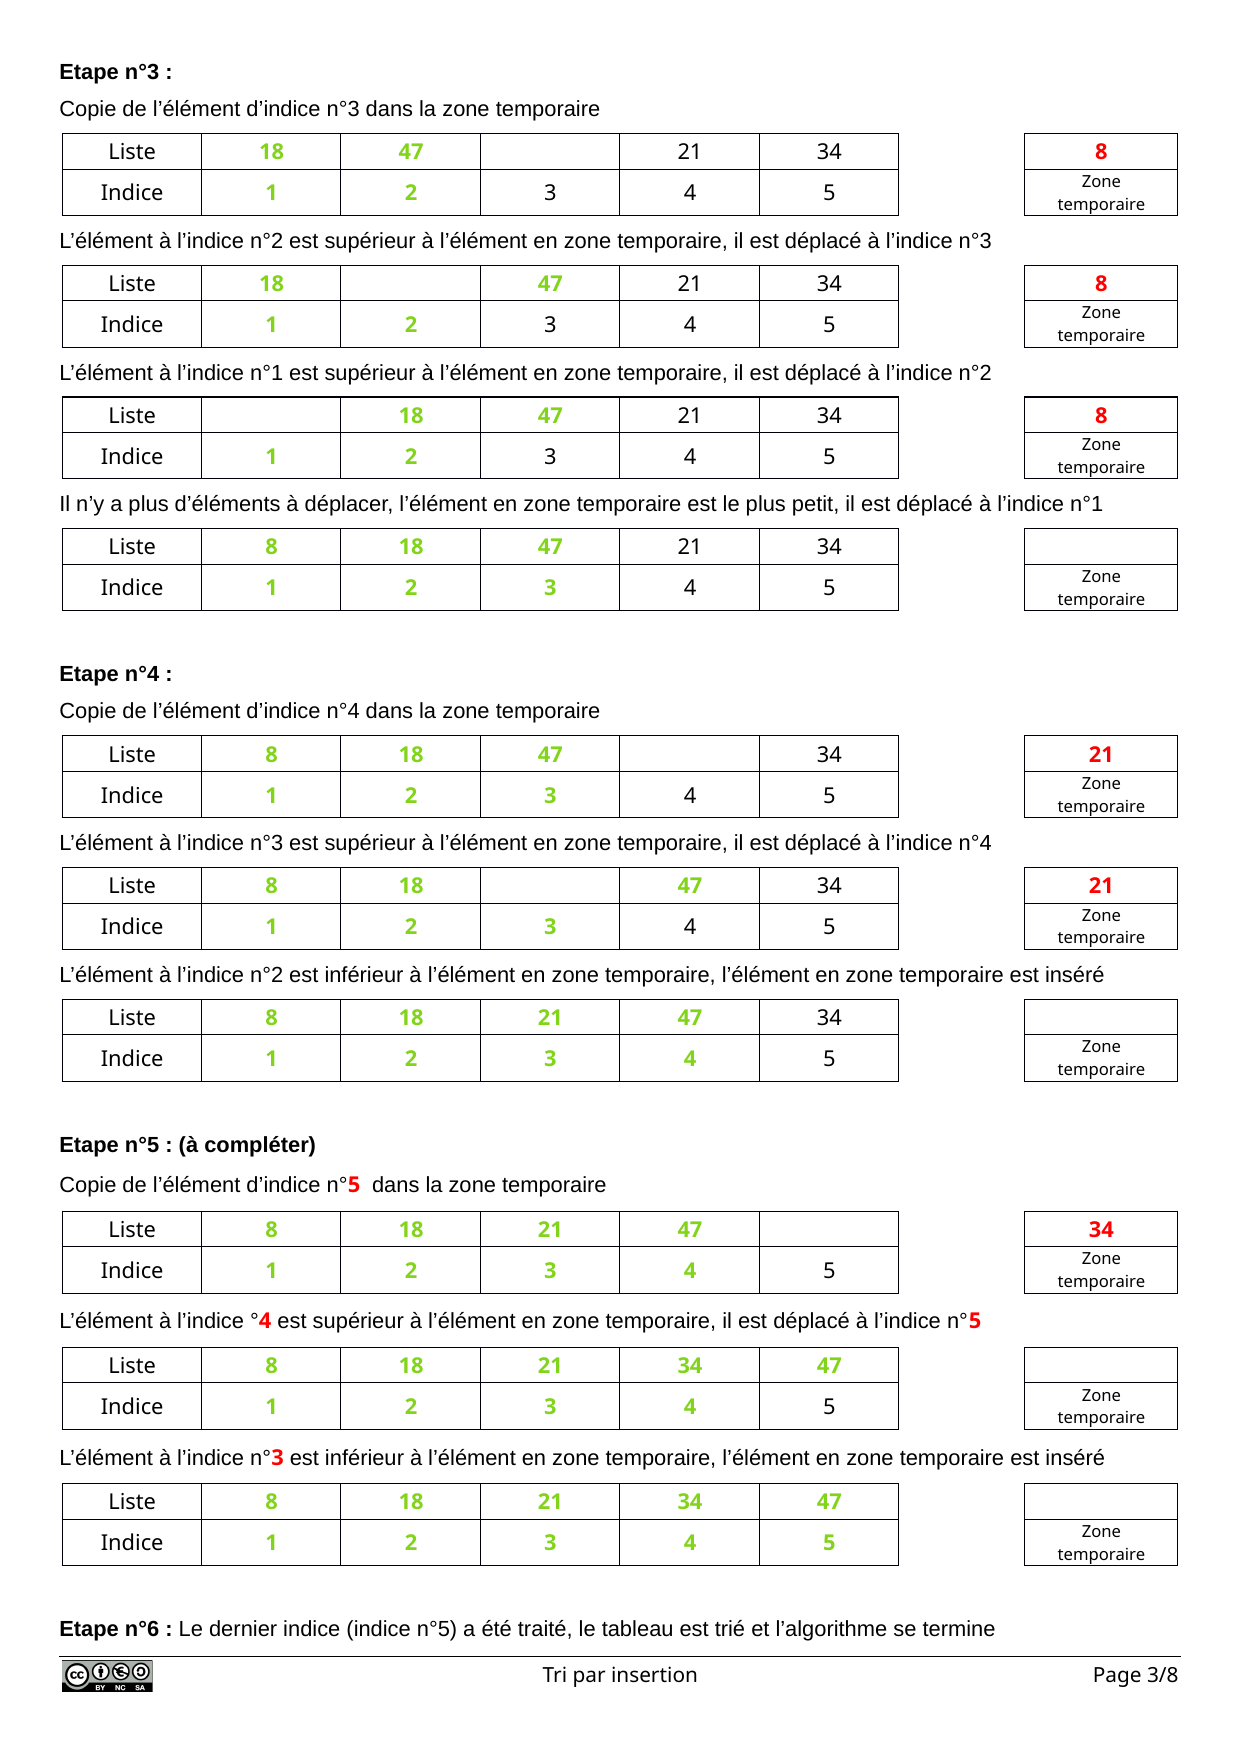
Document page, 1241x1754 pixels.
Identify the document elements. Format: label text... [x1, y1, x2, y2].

table_cell 2 [341, 301, 480, 347]
table_cell 1 [202, 1520, 340, 1565]
table_cell [899, 432, 1024, 478]
table_header 8 [202, 1000, 340, 1034]
table_cell 1 [202, 170, 340, 215]
table_header 47 [481, 398, 619, 432]
table_cell 4 [620, 904, 759, 949]
table_cell 1 [202, 1035, 340, 1081]
table_cell Indice [63, 1035, 201, 1081]
text L’élément à l’indice °4 est supérieur à l’élément en zone temporaire, il est déplacé à l’indice n°5 [59, 1305, 1181, 1335]
table_cell 1 [202, 772, 340, 817]
table_header 21 [481, 1212, 619, 1246]
table_header [899, 867, 1024, 902]
table_header [899, 528, 1024, 563]
table_cell 2 [341, 433, 480, 478]
table_cell 4 [620, 1035, 759, 1081]
table_cell 4 [620, 1247, 759, 1292]
table_header [899, 396, 1024, 432]
table_header 8 [1025, 134, 1177, 168]
table_header 47 [760, 1348, 898, 1382]
table_cell Indice [63, 1383, 201, 1429]
text L’élément à l’indice n°3 est supérieur à l’élément en zone temporaire, il est déplacé à l’indice n°4 [59, 830, 1181, 855]
table_cell 3 [481, 1520, 619, 1565]
table_header [1025, 1000, 1177, 1034]
text Etape n°4 : [59, 661, 1181, 687]
table_cell Indice [63, 433, 201, 478]
table_header [899, 265, 1024, 300]
table_header 18 [341, 1000, 480, 1034]
table_cell Indice [63, 170, 201, 215]
table_cell 1 [202, 1383, 340, 1429]
table_cell Indice [63, 1520, 201, 1565]
table_header [760, 1212, 898, 1246]
text Etape n°6 : Le dernier indice (indice n°5) a été traité, le tableau est trié et l’algorithme se termine [59, 1616, 1181, 1642]
table_cell 5 [760, 1383, 898, 1429]
table_cell Indice [63, 301, 201, 347]
table_header 34 [760, 266, 898, 300]
table_cell Zone temporaire [1025, 565, 1177, 610]
table_cell [899, 903, 1024, 949]
table_cell 3 [481, 1035, 619, 1081]
table_header 21 [1025, 736, 1177, 771]
table_header [481, 868, 619, 902]
table_cell 4 [620, 1383, 759, 1429]
table_cell Zone temporaire [1025, 1247, 1177, 1292]
table_cell 5 [760, 170, 898, 215]
table_header 18 [341, 1348, 480, 1382]
table_cell 2 [341, 1520, 480, 1565]
table_header Liste [63, 1484, 201, 1518]
table_header [899, 133, 1024, 168]
table_cell 3 [481, 565, 619, 610]
table_cell Zone temporaire [1025, 1035, 1177, 1081]
table_header 8 [202, 1348, 340, 1382]
table_header 18 [341, 736, 480, 771]
table_header 18 [202, 134, 340, 168]
table_header 34 [760, 1000, 898, 1034]
table_header 21 [481, 1348, 619, 1382]
table_header 18 [341, 398, 480, 432]
table_cell 2 [341, 772, 480, 817]
table_header Liste [63, 736, 201, 771]
table_header 8 [202, 736, 340, 771]
table_header 47 [341, 134, 480, 168]
table_header Liste [63, 398, 201, 432]
text Il n’y a plus d’éléments à déplacer, l’élément en zone temporaire est le plus petit, il est déplacé à l’indice n°1 [59, 491, 1181, 516]
table_header 34 [620, 1484, 759, 1518]
table_cell 4 [620, 433, 759, 478]
table_header 21 [620, 266, 759, 300]
table_header 34 [760, 134, 898, 168]
table_cell Zone temporaire [1025, 433, 1177, 478]
table_header 34 [760, 529, 898, 563]
table_header Liste [63, 266, 201, 300]
table_header [899, 999, 1024, 1034]
table_cell Zone temporaire [1025, 904, 1177, 949]
table_cell 5 [760, 1035, 898, 1081]
table_cell [899, 771, 1024, 817]
table_header [341, 266, 480, 300]
table_header 21 [620, 134, 759, 168]
text L’élément à l’indice n°2 est supérieur à l’élément en zone temporaire, il est déplacé à l’indice n°3 [59, 228, 1181, 253]
table_cell 1 [202, 565, 340, 610]
table_cell 3 [481, 170, 619, 215]
text L’élément à l’indice n°3 est inférieur à l’élément en zone temporaire, l’élément en zone temporaire est inséré [59, 1441, 1181, 1471]
table_header 47 [620, 1212, 759, 1246]
table_cell [899, 1034, 1024, 1081]
text Copie de l’élément d’indice n°4 dans la zone temporaire [59, 698, 1181, 723]
table_header Liste [63, 1212, 201, 1246]
table_cell 5 [760, 904, 898, 949]
table_cell [899, 1246, 1024, 1292]
table_cell 1 [202, 301, 340, 347]
table_cell Indice [63, 565, 201, 610]
table_cell Zone temporaire [1025, 772, 1177, 817]
table_cell Indice [63, 904, 201, 949]
table_cell Zone temporaire [1025, 1383, 1177, 1429]
table_header Liste [63, 1000, 201, 1034]
table_cell Zone temporaire [1025, 301, 1177, 347]
picture [62, 1660, 153, 1692]
table_header 47 [481, 266, 619, 300]
table_header 8 [1025, 398, 1177, 432]
text Etape n°5 : (à compléter) [59, 1132, 1181, 1157]
table_cell 3 [481, 301, 619, 347]
table_cell Indice [63, 772, 201, 817]
table_header [899, 1347, 1024, 1382]
table_cell [899, 564, 1024, 610]
table_header 18 [341, 1212, 480, 1246]
table_header 18 [341, 1484, 480, 1518]
table_cell 1 [202, 433, 340, 478]
table_header 18 [202, 266, 340, 300]
table_header [899, 1211, 1024, 1246]
table_header 21 [1025, 868, 1177, 902]
table_header 21 [620, 529, 759, 563]
table_header [1025, 1484, 1177, 1518]
table_header 18 [341, 529, 480, 563]
table_header 21 [481, 1000, 619, 1034]
table_header [620, 736, 759, 771]
table_header 8 [1025, 266, 1177, 300]
table_header Liste [63, 134, 201, 168]
table_cell 4 [620, 1520, 759, 1565]
table_header 8 [202, 1484, 340, 1518]
table_header 47 [620, 868, 759, 902]
table_header [202, 398, 340, 432]
table_header Liste [63, 529, 201, 563]
table_cell 4 [620, 170, 759, 215]
table_cell 2 [341, 170, 480, 215]
table_header 21 [620, 398, 759, 432]
table_cell 5 [760, 301, 898, 347]
table_cell [899, 1519, 1024, 1565]
table_header 47 [620, 1000, 759, 1034]
table_cell 5 [760, 772, 898, 817]
table_header 21 [481, 1484, 619, 1518]
table_cell 3 [481, 1247, 619, 1292]
table_cell 5 [760, 1247, 898, 1292]
table_cell [899, 169, 1024, 215]
table_cell [899, 300, 1024, 347]
table_header 8 [202, 529, 340, 563]
table_cell 2 [341, 1383, 480, 1429]
table_header Liste [63, 1348, 201, 1382]
text Copie de l’élément d’indice n°5 dans la zone temporaire [59, 1169, 1181, 1199]
table_header 8 [202, 868, 340, 902]
table_cell Zone temporaire [1025, 170, 1177, 215]
table_cell 3 [481, 1383, 619, 1429]
table_header 8 [202, 1212, 340, 1246]
table_cell 5 [760, 565, 898, 610]
table_header 34 [760, 736, 898, 771]
table_header [899, 1483, 1024, 1518]
table_cell 2 [341, 1247, 480, 1292]
table_header [1025, 1348, 1177, 1382]
table_header 47 [481, 529, 619, 563]
table_cell 3 [481, 772, 619, 817]
table_cell Zone temporaire [1025, 1520, 1177, 1565]
text L’élément à l’indice n°1 est supérieur à l’élément en zone temporaire, il est déplacé à l’indice n°2 [59, 359, 1181, 384]
table_cell 2 [341, 565, 480, 610]
table_header [481, 134, 619, 168]
table_cell 3 [481, 433, 619, 478]
text Copie de l’élément d’indice n°3 dans la zone temporaire [59, 96, 1181, 121]
table_header [899, 735, 1024, 771]
table_header 34 [620, 1348, 759, 1382]
table_cell 1 [202, 904, 340, 949]
table_cell 4 [620, 301, 759, 347]
table_cell 2 [341, 1035, 480, 1081]
table_header [1025, 529, 1177, 563]
table_cell 1 [202, 1247, 340, 1292]
table_cell 3 [481, 904, 619, 949]
table_header 47 [481, 736, 619, 771]
table_cell 4 [620, 565, 759, 610]
table_header 34 [1025, 1212, 1177, 1246]
table_header 34 [760, 398, 898, 432]
table_cell [899, 1382, 1024, 1429]
table_cell Indice [63, 1247, 201, 1292]
text Etape n°3 : [59, 59, 1181, 84]
table_cell 4 [620, 772, 759, 817]
table_header 18 [341, 868, 480, 902]
table_cell 5 [760, 433, 898, 478]
table_header 34 [760, 868, 898, 902]
table_cell 5 [760, 1520, 898, 1565]
table_cell 2 [341, 904, 480, 949]
text L’élément à l’indice n°2 est inférieur à l’élément en zone temporaire, l’élément en zone temporaire est inséré [59, 962, 1181, 987]
table_header Liste [63, 868, 201, 902]
table_header 47 [760, 1484, 898, 1518]
